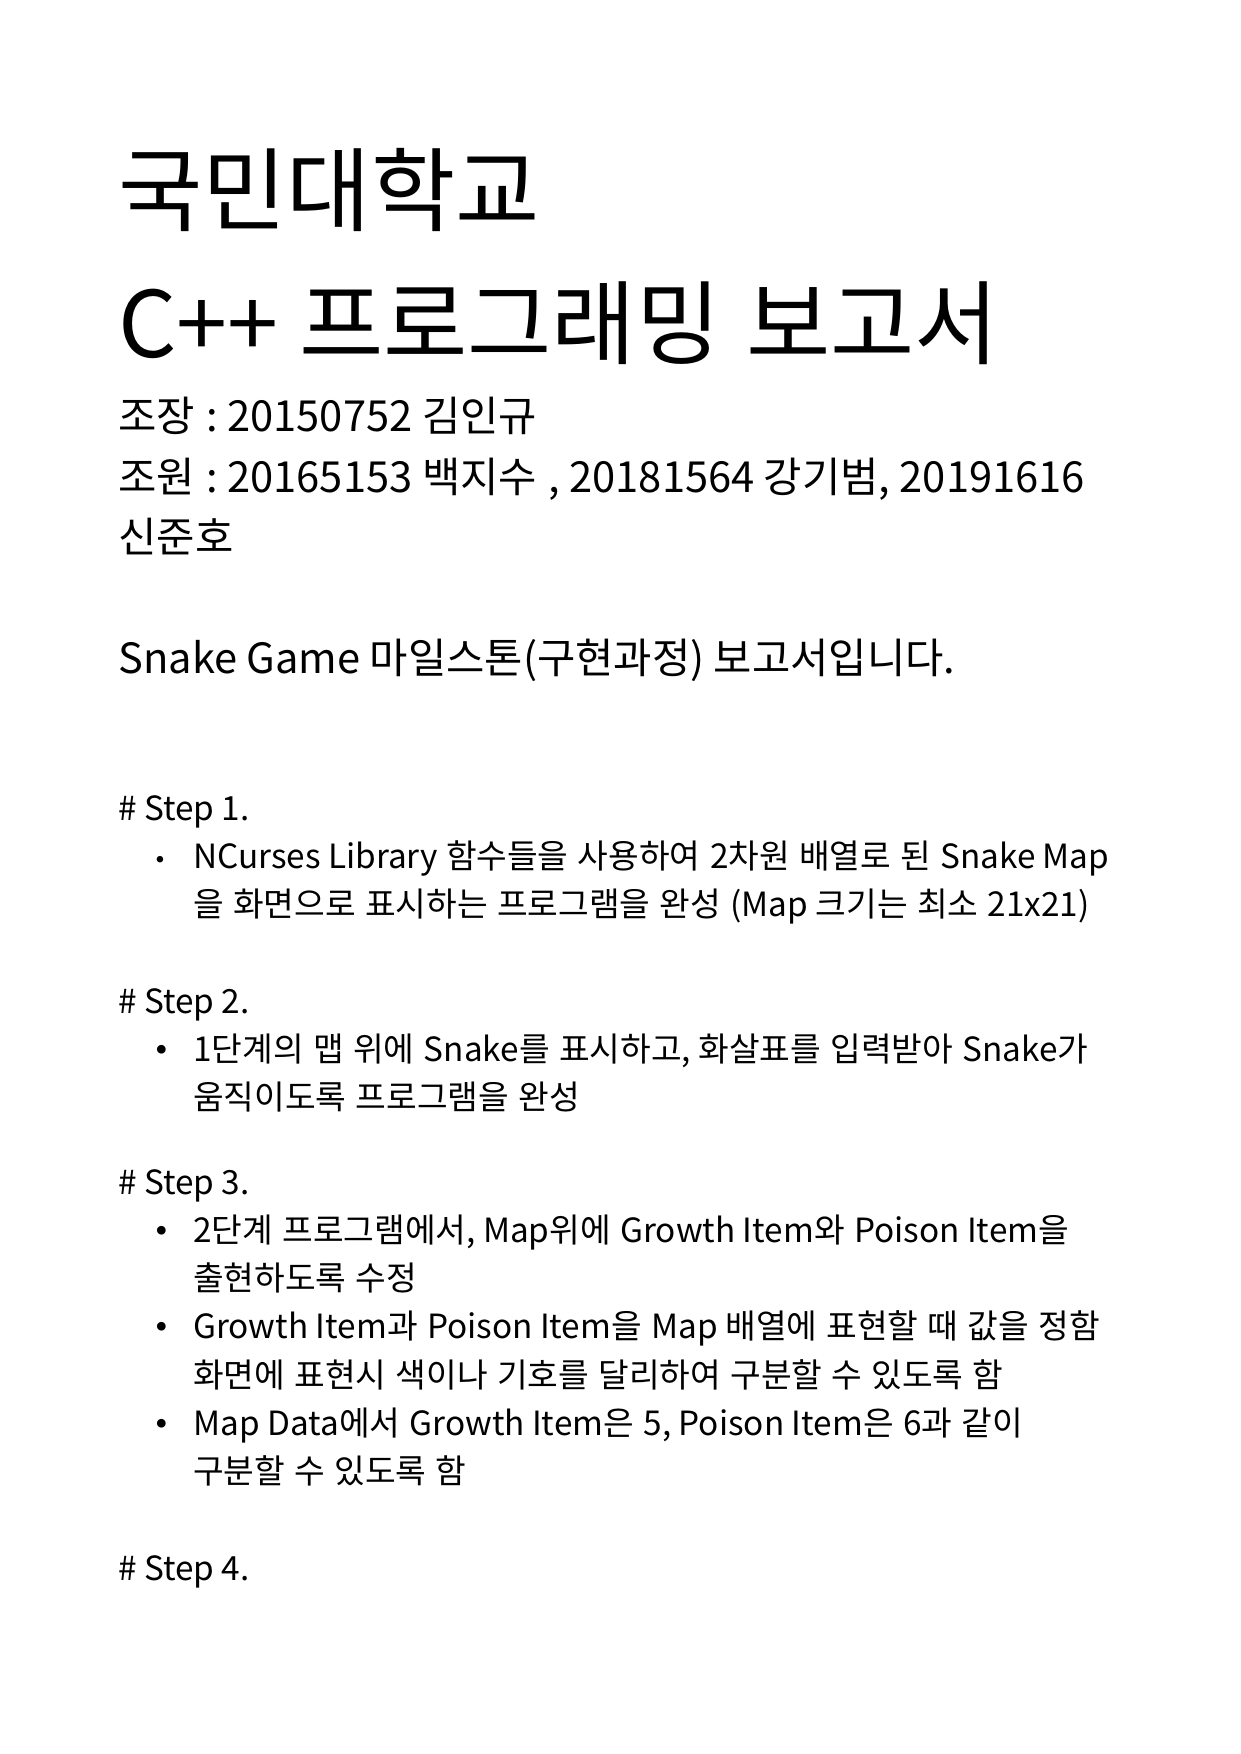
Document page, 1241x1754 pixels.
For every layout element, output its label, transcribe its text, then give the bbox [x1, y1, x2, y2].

text # Step 1. [118, 782, 1122, 830]
text 국민대학교 [118, 118, 1122, 251]
text C++ 프로그래밍 보고서 [118, 251, 1122, 383]
list 1단계의 맵 위에 Snake를 표시하고, 화살표를 입력받아 Snake가 움직이도록 프로그램을 완성 [156, 1023, 1122, 1119]
text 조장 : 20150752 김인규 [118, 383, 1122, 444]
text # Step 4. [118, 1541, 1122, 1589]
text # Step 2. [118, 974, 1122, 1023]
text Snake Game 마일스톤(구현과정) 보고서입니다. [118, 625, 1122, 685]
text # Step 3. [118, 1155, 1122, 1204]
list Growth Item과 Poison Item을 Map 배열에 표현할 때 값을 정함 화면에 표현시 색이나 기호를 달리하여 구분할 수 있도록 함 [156, 1300, 1122, 1397]
text 조원 : 20165153 백지수 , 20181564 강기범, 20191616 신준호 [118, 444, 1122, 564]
list NCurses Library 함수들을 사용하여 2차원 배열로 된 Snake Map을 화면으로 표시하는 프로그램을 완성 (Map 크기는 최소 21x21) [156, 830, 1122, 926]
list 2단계 프로그램에서, Map위에 Growth Item와 Poison Item을 출현하도록 수정 [156, 1204, 1122, 1300]
list Map Data에서 Growth Item은 5, Poison Item은 6과 같이 구분할 수 있도록 함 [156, 1397, 1122, 1493]
